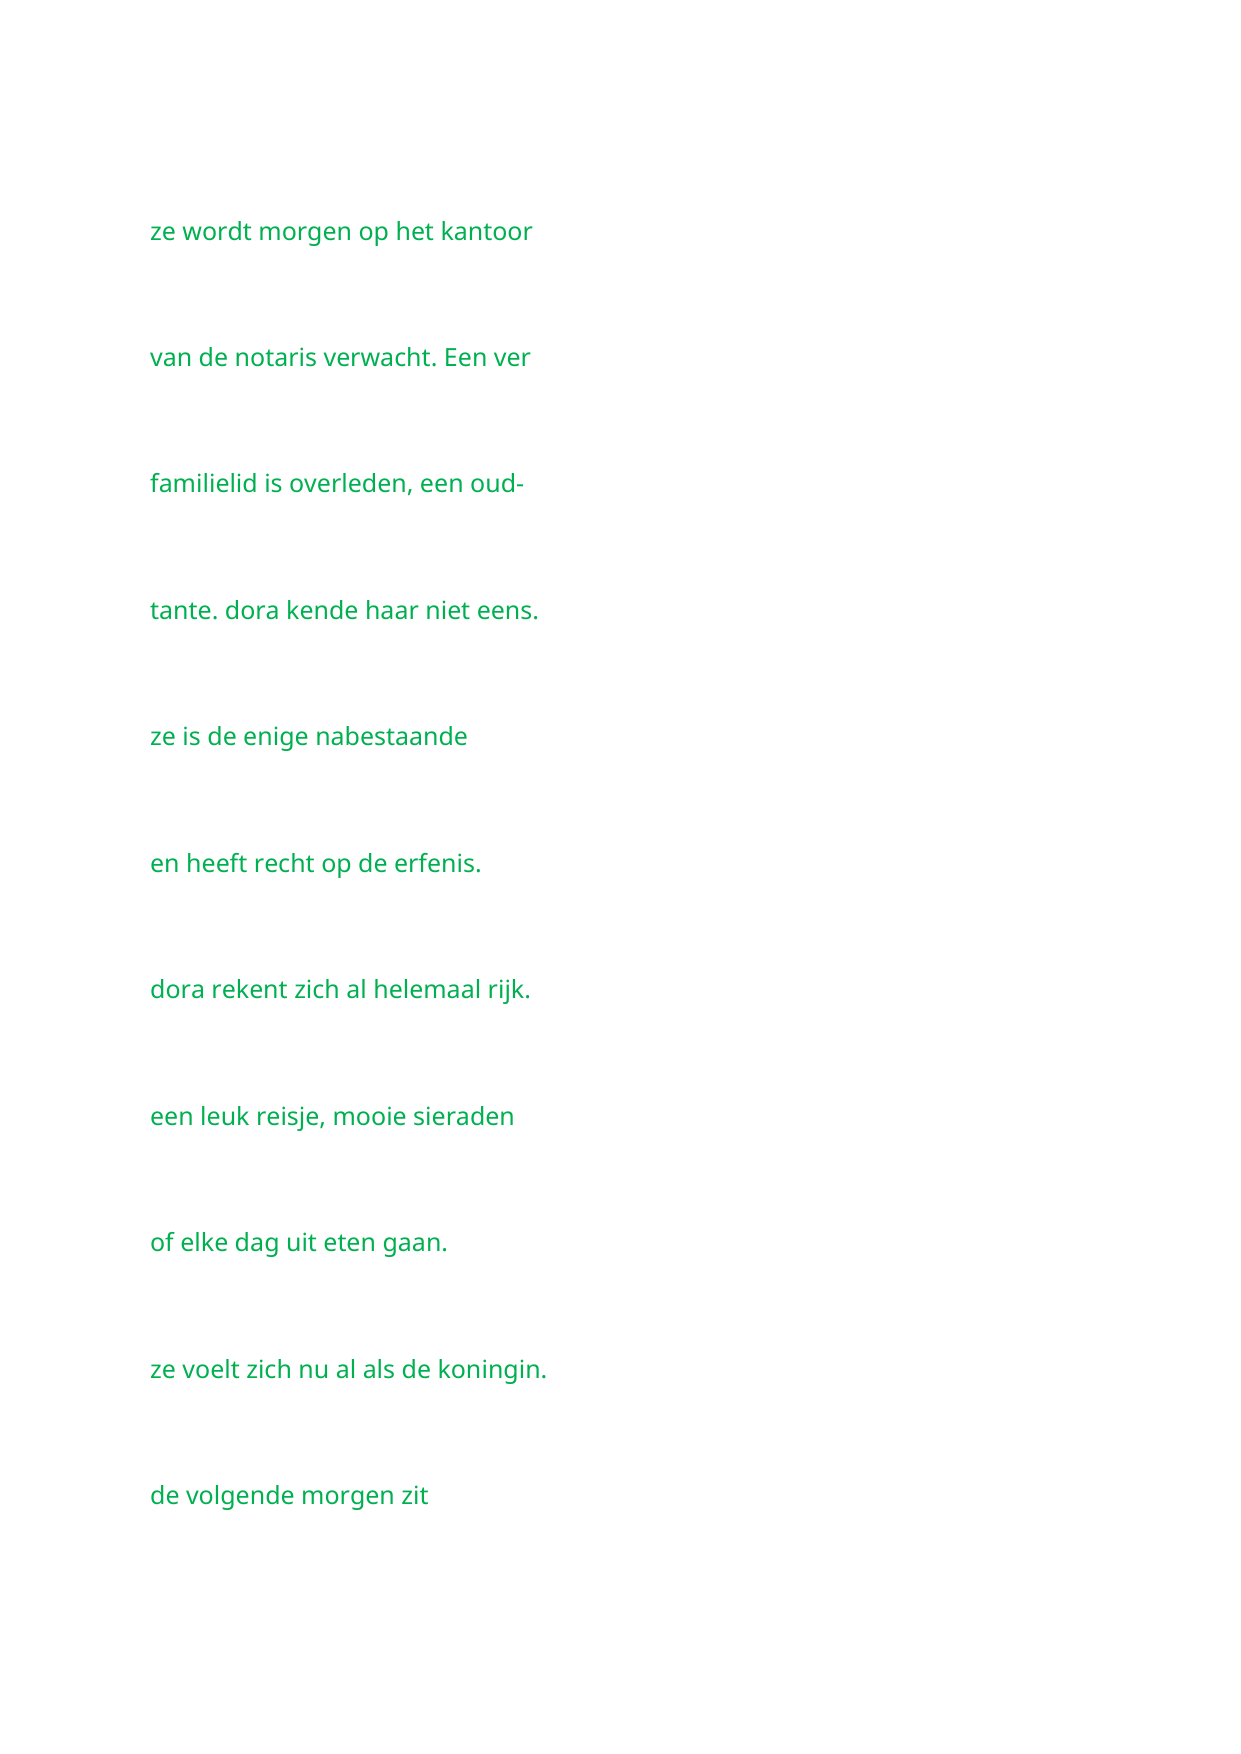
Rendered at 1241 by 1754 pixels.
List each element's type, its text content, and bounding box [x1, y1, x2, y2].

text een leuk reisje, mooie sieraden [150, 1098, 1090, 1132]
text ze voelt zich nu al als de koningin. [150, 1351, 1090, 1385]
text van de notaris verwacht. Een ver [150, 340, 1090, 374]
text en heeft recht op de erfenis. [150, 846, 1090, 879]
text familielid is overleden, een oud- [150, 466, 1090, 500]
text of elke dag uit eten gaan. [150, 1225, 1090, 1259]
text tante. dora kende haar niet eens. [150, 593, 1090, 627]
text ze wordt morgen op het kantoor [150, 213, 1090, 247]
text dora rekent zich al helemaal rijk. [150, 972, 1090, 1006]
text de volgende morgen zit [150, 1478, 1090, 1512]
text ze is de enige nabestaande [150, 719, 1090, 753]
